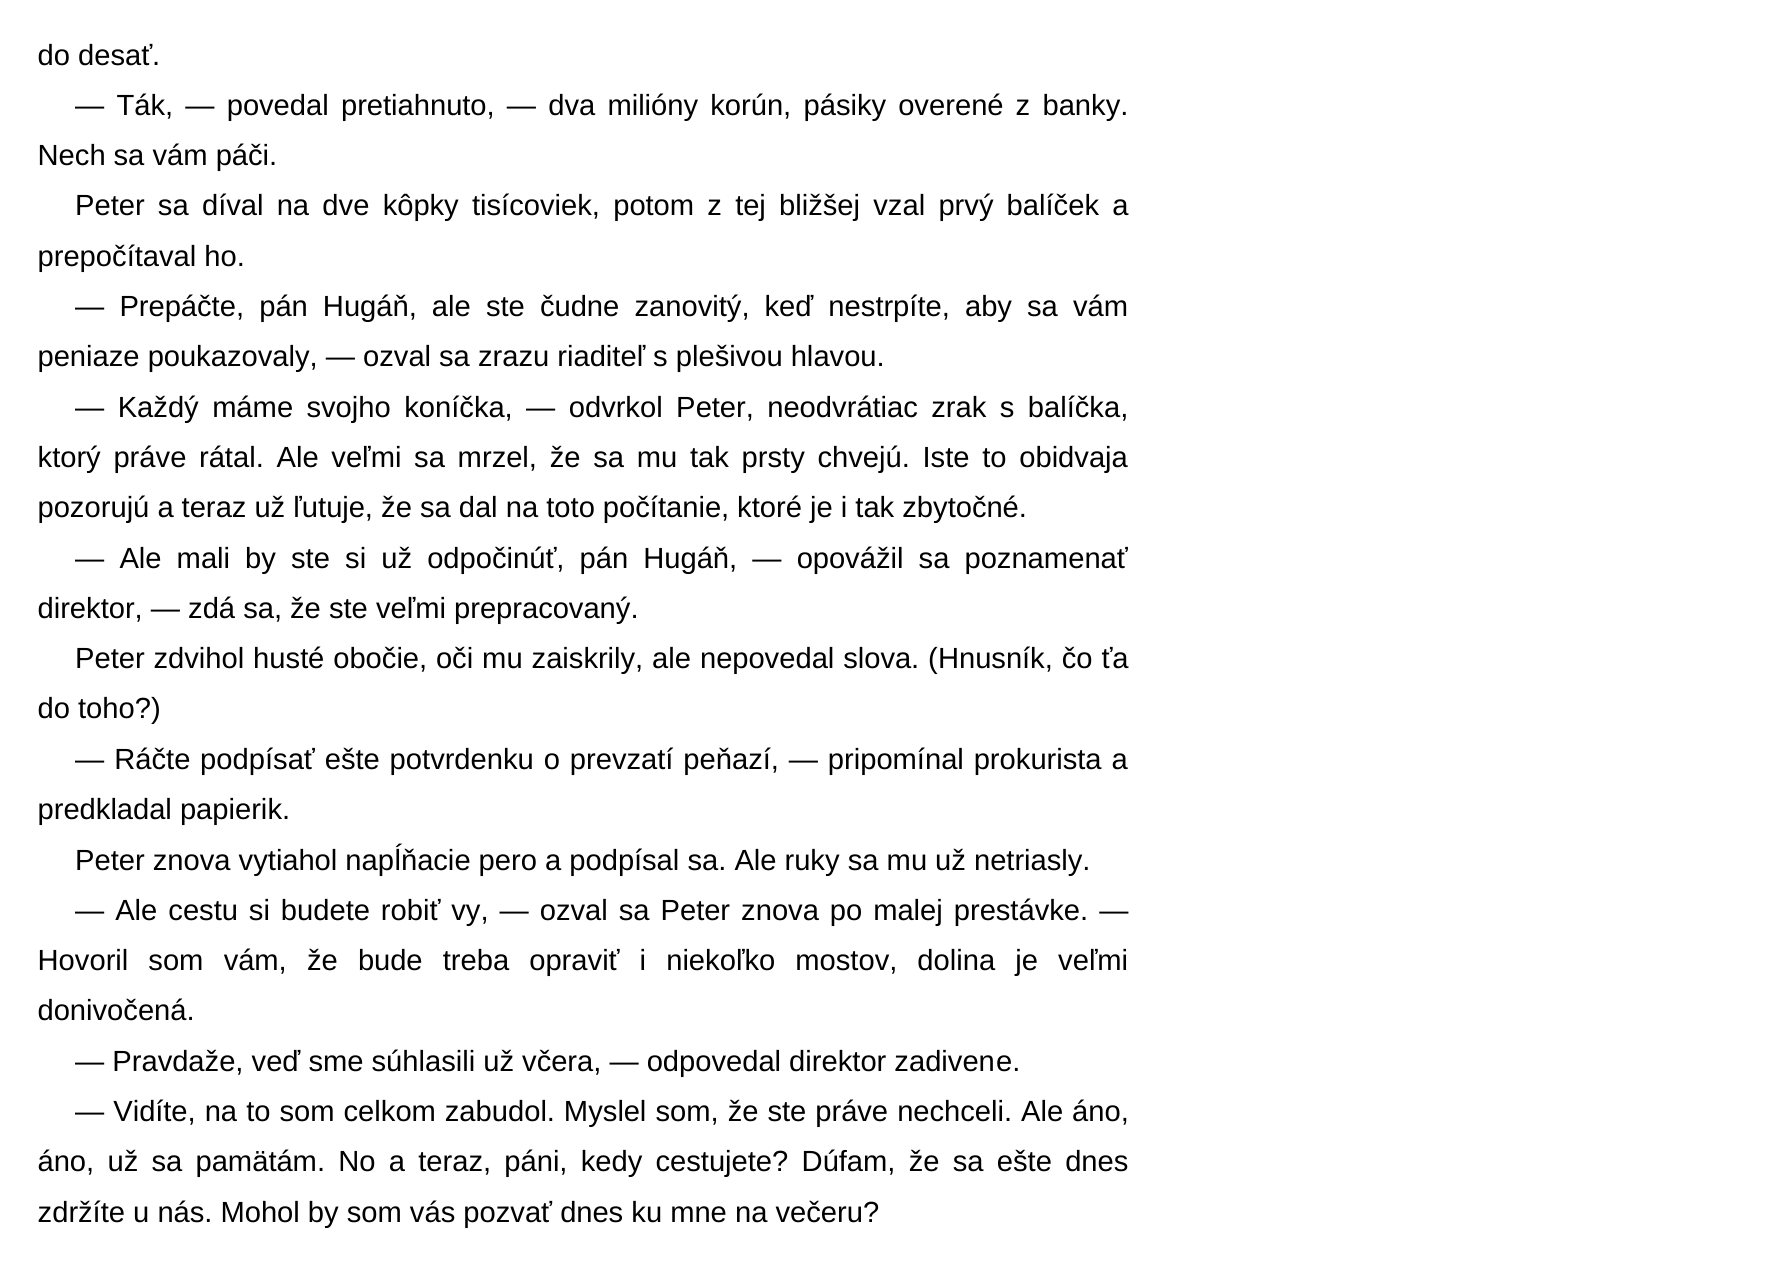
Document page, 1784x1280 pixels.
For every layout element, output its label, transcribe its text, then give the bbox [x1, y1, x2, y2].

text — Pravdaže, veď sme súhlasili už včera, — odpovedal direktor zadivene. [37, 1044, 1130, 1077]
text — Ták, — povedal pretiahnuto, — dva milióny korún, pásiky overené z banky. Nech sa vám páči. [37, 88, 1130, 172]
text — Každý máme svojho koníčka, — odvrkol Peter, neodvrátiac zrak s balíčka, ktorý práve rátal. Ale veľmi sa mrzel, že sa mu tak prsty chvejú. Iste to obidvaja pozorujú a teraz už ľutuje, že sa dal na toto počítanie, ktoré je i tak zbytočné. [37, 390, 1130, 524]
text Peter znova vytiahol napĺňacie pero a podpísal sa. Ale ruky sa mu už netriasly. [37, 842, 1130, 876]
text — Ale mali by ste si už odpočinúť, pán Hugáň, — opovážil sa poznamenať direktor, — zdá sa, že ste veľmi prepracovaný. [37, 541, 1130, 624]
text — Prepáčte, pán Hugáň, ale ste čudne zanovitý, keď nestrpíte, aby sa vám peniaze poukazovaly, — ozval sa zrazu riaditeľ s plešivou hlavou. [37, 289, 1130, 373]
text — Vidíte, na to som celkom zabudol. Myslel som, že ste práve nechceli. Ale áno, áno, už sa pamätám. No a teraz, páni, kedy cestujete? Dúfam, že sa ešte dnes zdržíte u nás. Mohol by som vás pozvať dnes ku mne na večeru? [37, 1094, 1130, 1228]
text do desať. [37, 37, 1130, 71]
text — Ráčte podpísať ešte potvrdenku o prevzatí peňazí, — pripomínal prokurista a predkladal papierik. [37, 742, 1130, 826]
text Peter zdvihol husté obočie, oči mu zaiskrily, ale nepovedal slova. (Hnusník, čo ťa do toho?) [37, 641, 1130, 725]
text — Ale cestu si budete robiť vy, — ozval sa Peter znova po malej prestávke. — Hovoril som vám, že bude treba opraviť i niekoľko mostov, dolina je veľmi donivočená. [37, 893, 1130, 1027]
text Peter sa díval na dve kôpky tisícoviek, potom z tej bližšej vzal prvý balíček a prepočítaval ho. [37, 188, 1130, 272]
